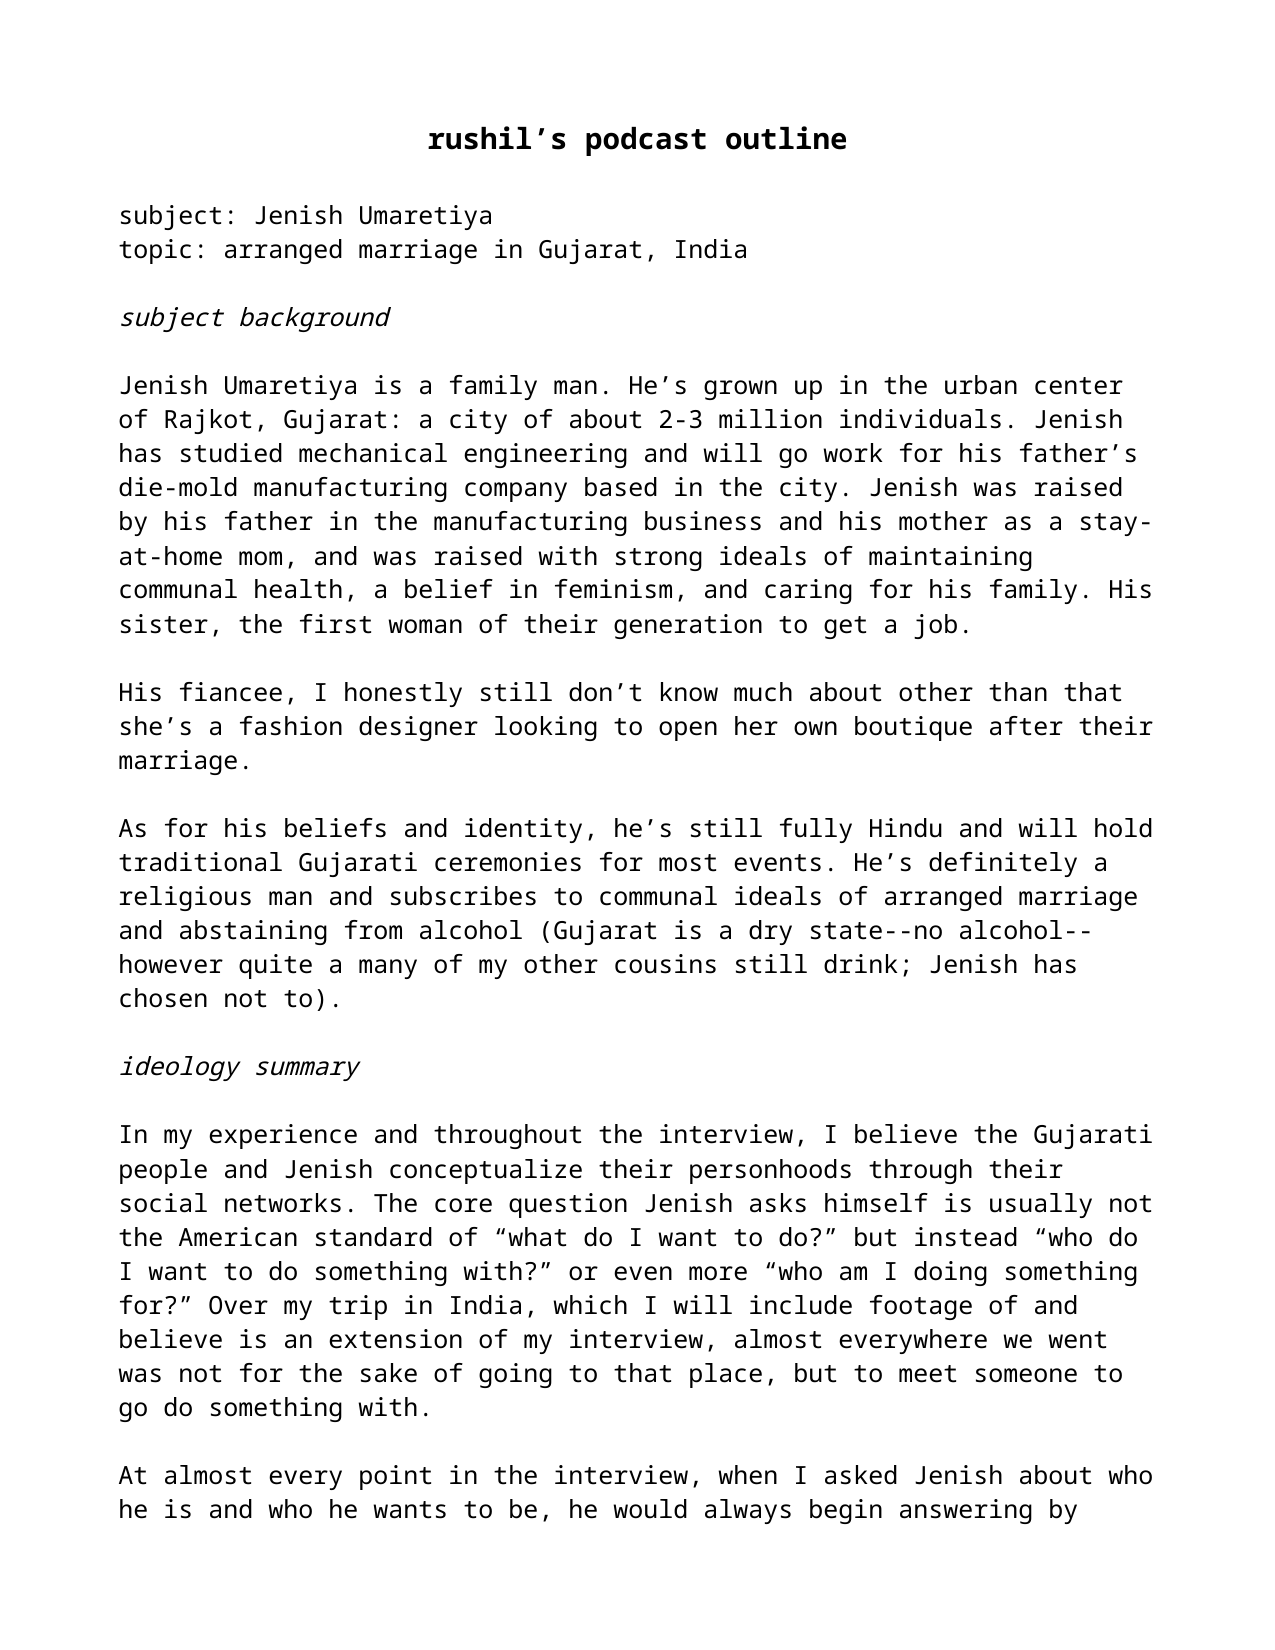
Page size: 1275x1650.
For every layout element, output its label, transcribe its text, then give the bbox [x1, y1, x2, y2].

text At almost every point in the interview, when I asked Jenish about who he is and who he wants to be, he would always begin answering by [118, 1458, 1157, 1526]
text Jenish Umaretiya is a family man. He’s grown up in the urban center of Rajkot, Gujarat: a city of about 2-3 million individuals. Jenish has studied mechanical engineering and will go work for his father’s die-mold manufacturing company based in the city. Jenish was raised by his father in the manufacturing business and his mother as a stay-at-home mom, and was raised with strong ideals of maintaining communal health, a belief in feminism, and caring for his family. His sister, the first woman of their generation to get a job. [118, 368, 1157, 640]
text ideology summary [118, 1049, 1157, 1083]
text subject: Jenish Umaretiya [118, 197, 1157, 232]
text In my experience and throughout the interview, I believe the Gujarati people and Jenish conceptualize their personhoods through their social networks. The core question Jenish asks himself is usually not the American standard of “what do I want to do?” but instead “who do I want to do something with?” or even more “who am I doing something for?” Over my trip in India, which I will include footage of and believe is an extension of my interview, almost everywhere we went was not for the sake of going to that place, but to meet someone to go do something with. [118, 1117, 1157, 1424]
text As for his beliefs and identity, he’s still fully Hindu and will hold traditional Gujarati ceremonies for most events. He’s definitely a religious man and subscribes to communal ideals of arranged marriage and abstaining from alcohol (Gujarat is a dry state--no alcohol-- however quite a many of my other cousins still drink; Jenish has chosen not to). [118, 811, 1157, 1015]
text subject background [118, 300, 1157, 334]
text topic: arranged marriage in Gujarat, India [118, 232, 1157, 266]
text His fiancee, I honestly still don’t know much about other than that she’s a fashion designer looking to open her own boutique after their marriage. [118, 674, 1157, 777]
text rushil’s podcast outline [118, 118, 1157, 158]
